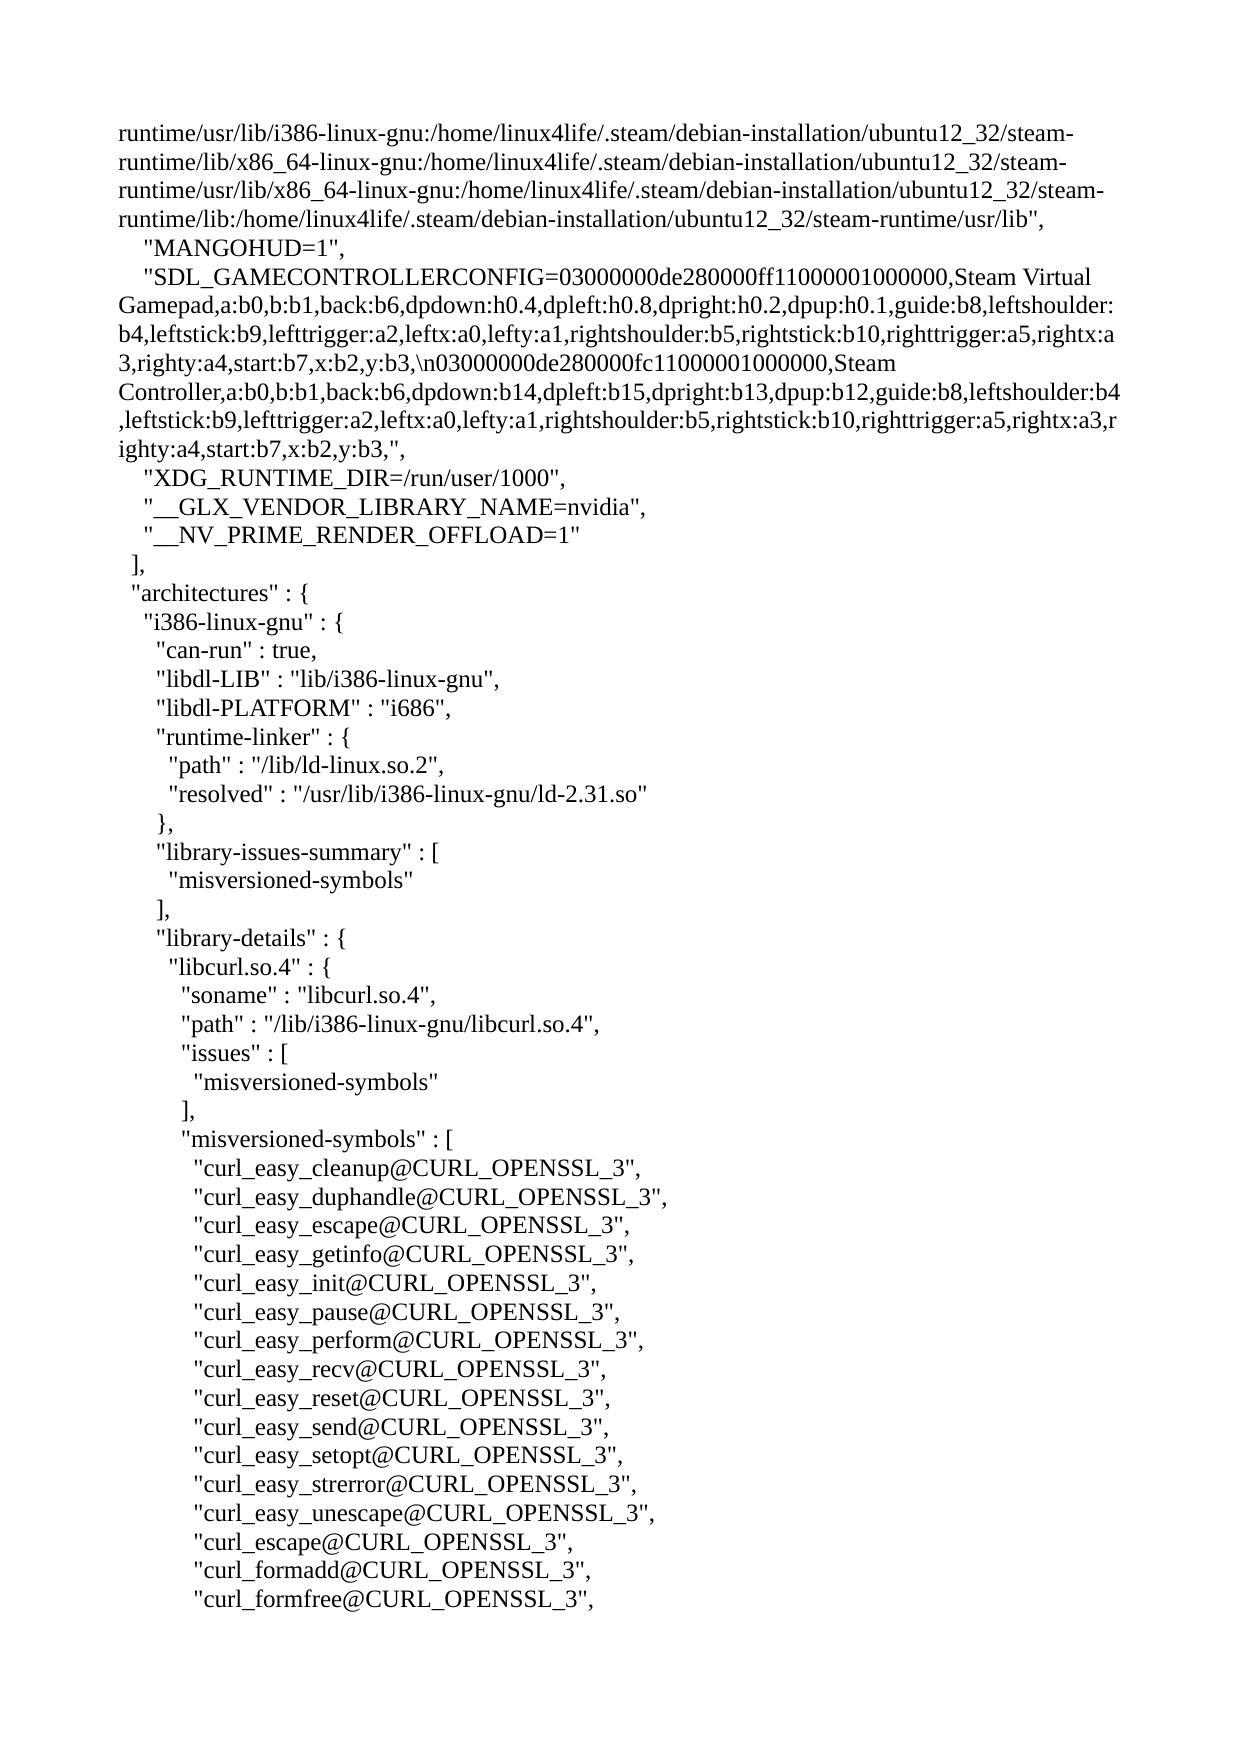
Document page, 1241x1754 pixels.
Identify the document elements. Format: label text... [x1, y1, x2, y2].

text "libdl-PLATFORM" : "i686", [118, 693, 1122, 722]
text "__GLX_VENDOR_LIBRARY_NAME=nvidia", [118, 492, 1122, 521]
text "curl_formfree@CURL_OPENSSL_3", [118, 1584, 1122, 1613]
text "path" : "/lib/ld-linux.so.2", [118, 751, 1122, 779]
text "curl_escape@CURL_OPENSSL_3", [118, 1527, 1122, 1556]
text ], [118, 1096, 1122, 1124]
text "curl_easy_pause@CURL_OPENSSL_3", [118, 1297, 1122, 1326]
text "curl_formadd@CURL_OPENSSL_3", [118, 1556, 1122, 1584]
text "can-run" : true, [118, 636, 1122, 664]
text "architectures" : { [118, 578, 1122, 607]
text "curl_easy_send@CURL_OPENSSL_3", [118, 1412, 1122, 1441]
text "library-issues-summary" : [ [118, 837, 1122, 866]
text "misversioned-symbols" [118, 866, 1122, 894]
text "SDL_GAMECONTROLLERCONFIG=03000000de280000ff11000001000000,Steam Virtual Gamepad,a:b0,b:b1,back:b6,dpdown:h0.4,dpleft:h0.8,dpright:h0.2,dpup:h0.1,guide:b8,leftshoulder:b4,leftstick:b9,lefttrigger:a2,leftx:a0,lefty:a1,rightshoulder:b5,rightstick:b10,righttrigger:a5,rightx:a3,righty:a4,start:b7,x:b2,y:b3,\n03000000de280000fc11000001000000,Steam Controller,a:b0,b:b1,back:b6,dpdown:b14,dpleft:b15,dpright:b13,dpup:b12,guide:b8,leftshoulder:b4,leftstick:b9,lefttrigger:a2,leftx:a0,lefty:a1,rightshoulder:b5,rightstick:b10,righttrigger:a5,rightx:a3,righty:a4,start:b7,x:b2,y:b3,", [118, 262, 1122, 463]
text ], [118, 894, 1122, 923]
text "curl_easy_recv@CURL_OPENSSL_3", [118, 1354, 1122, 1383]
text "__NV_PRIME_RENDER_OFFLOAD=1" [118, 521, 1122, 549]
text "curl_easy_perform@CURL_OPENSSL_3", [118, 1326, 1122, 1354]
text "misversioned-symbols" [118, 1067, 1122, 1096]
text "issues" : [ [118, 1038, 1122, 1067]
text "resolved" : "/usr/lib/i386-linux-gnu/ld-2.31.so" [118, 779, 1122, 808]
text "library-details" : { [118, 923, 1122, 952]
text ], [118, 549, 1122, 578]
text "curl_easy_cleanup@CURL_OPENSSL_3", [118, 1153, 1122, 1182]
text "libdl-LIB" : "lib/i386-linux-gnu", [118, 664, 1122, 693]
text "i386-linux-gnu" : { [118, 607, 1122, 636]
text "misversioned-symbols" : [ [118, 1124, 1122, 1153]
text "curl_easy_reset@CURL_OPENSSL_3", [118, 1383, 1122, 1412]
text "runtime-linker" : { [118, 722, 1122, 751]
text "curl_easy_getinfo@CURL_OPENSSL_3", [118, 1239, 1122, 1268]
text "curl_easy_strerror@CURL_OPENSSL_3", [118, 1469, 1122, 1498]
text "curl_easy_unescape@CURL_OPENSSL_3", [118, 1498, 1122, 1527]
text "curl_easy_escape@CURL_OPENSSL_3", [118, 1211, 1122, 1239]
text runtime/usr/lib/i386-linux-gnu:/home/linux4life/.steam/debian-installation/ubuntu12_32/steam-runtime/lib/x86_64-linux-gnu:/home/linux4life/.steam/debian-installation/ubuntu12_32/steam-runtime/usr/lib/x86_64-linux-gnu:/home/linux4life/.steam/debian-installation/ubuntu12_32/steam-runtime/lib:/home/linux4life/.steam/debian-installation/ubuntu12_32/steam-runtime/usr/lib", [118, 118, 1122, 233]
text "libcurl.so.4" : { [118, 952, 1122, 981]
text "curl_easy_duphandle@CURL_OPENSSL_3", [118, 1182, 1122, 1211]
text "XDG_RUNTIME_DIR=/run/user/1000", [118, 463, 1122, 492]
text "curl_easy_setopt@CURL_OPENSSL_3", [118, 1441, 1122, 1469]
text }, [118, 808, 1122, 837]
text "soname" : "libcurl.so.4", [118, 981, 1122, 1009]
text "MANGOHUD=1", [118, 233, 1122, 262]
text "path" : "/lib/i386-linux-gnu/libcurl.so.4", [118, 1009, 1122, 1038]
text "curl_easy_init@CURL_OPENSSL_3", [118, 1268, 1122, 1297]
